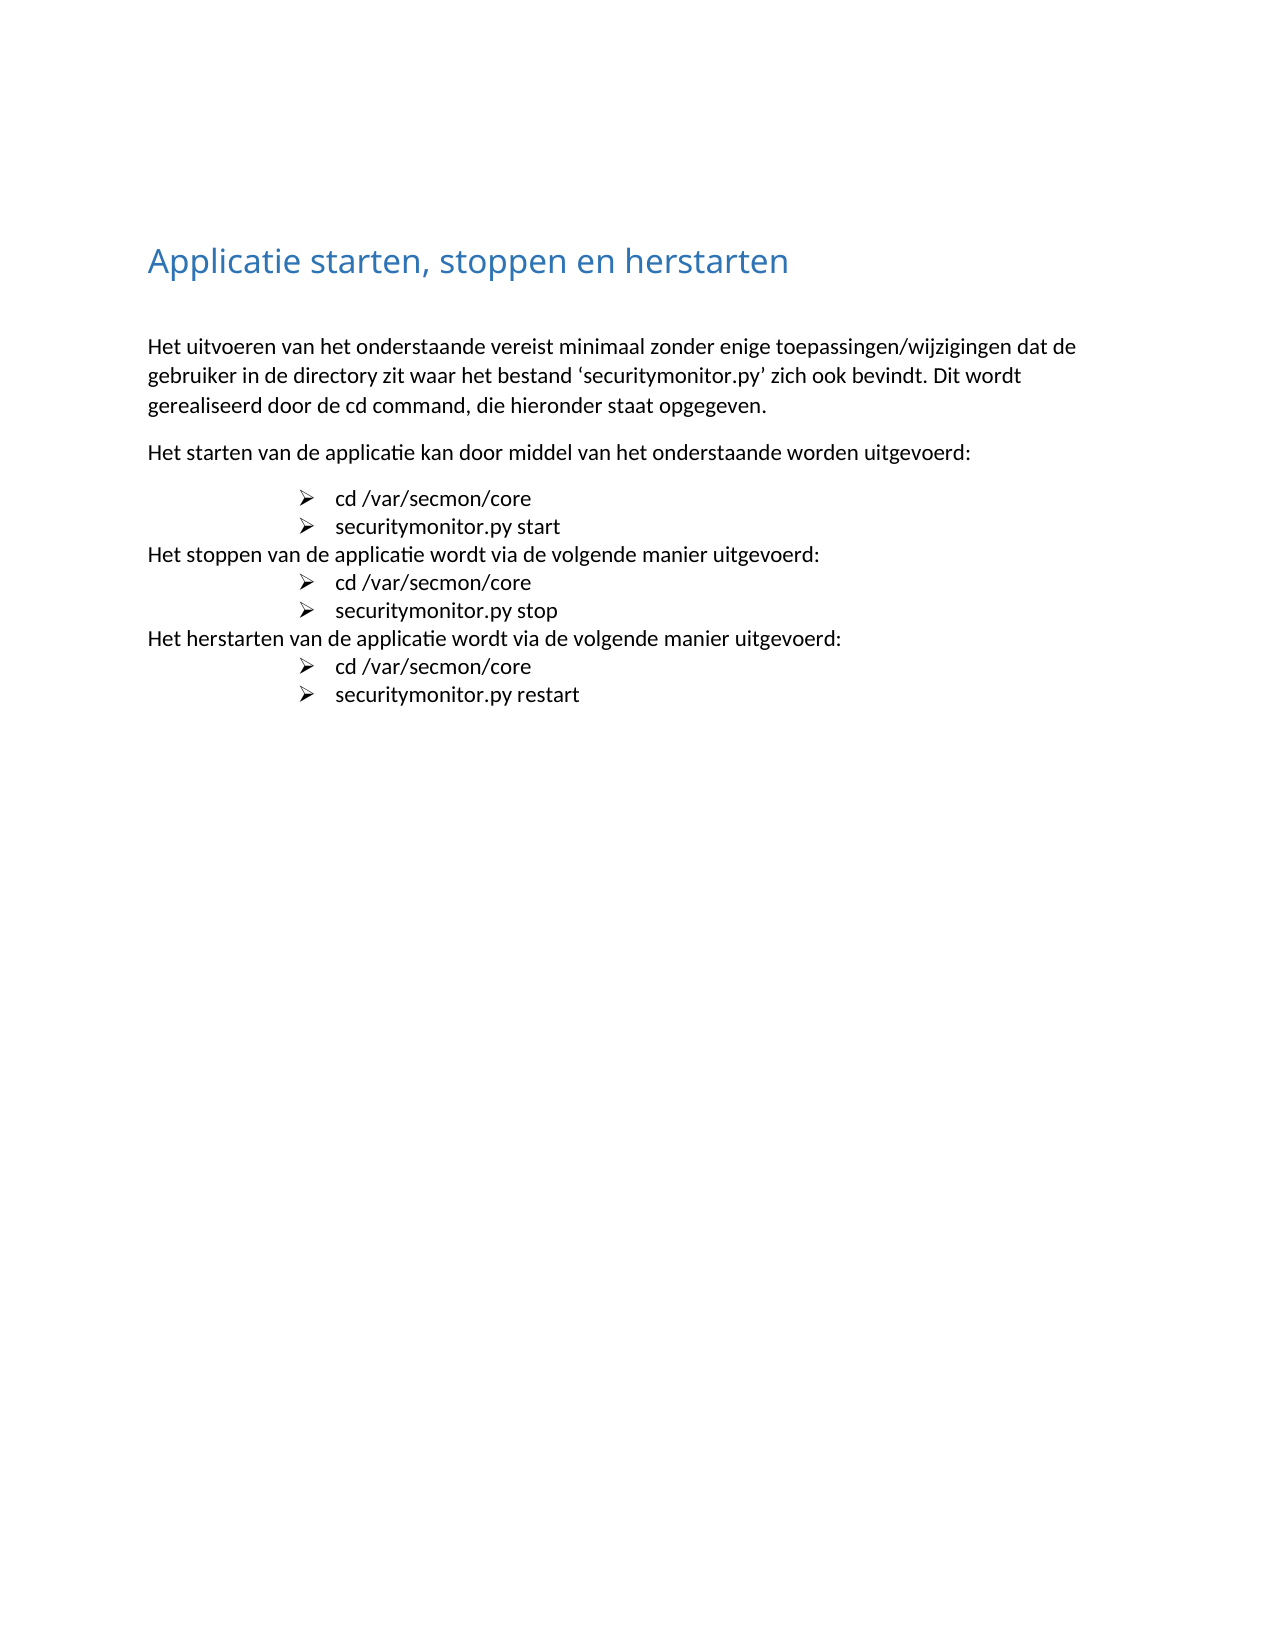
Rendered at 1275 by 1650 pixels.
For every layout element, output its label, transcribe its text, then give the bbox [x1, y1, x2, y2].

list securitymonitor.py start [298, 512, 1127, 540]
list cd /var/secmon/core [298, 568, 1127, 596]
text Het stoppen van de applicatie wordt via de volgende manier uitgevoerd: [148, 540, 1127, 568]
text Het herstarten van de applicatie wordt via de volgende manier uitgevoerd: [148, 624, 1127, 652]
list securitymonitor.py restart [298, 680, 1127, 708]
text Het starten van de applicatie kan door middel van het onderstaande worden uitgevoerd: [148, 438, 1127, 466]
list securitymonitor.py stop [298, 596, 1127, 624]
subtitle Applicatie starten, stoppen en herstarten [148, 237, 1127, 283]
text Het uitvoeren van het onderstaande vereist minimaal zonder enige toepassingen/wijzigingen dat de gebruiker in de directory zit waar het bestand ‘securitymonitor.py’ zich ook bevindt. Dit wordt gerealiseerd door de cd command, die hieronder staat opgegeven. [148, 332, 1127, 419]
list cd /var/secmon/core [298, 652, 1127, 680]
list cd /var/secmon/core [298, 484, 1127, 512]
